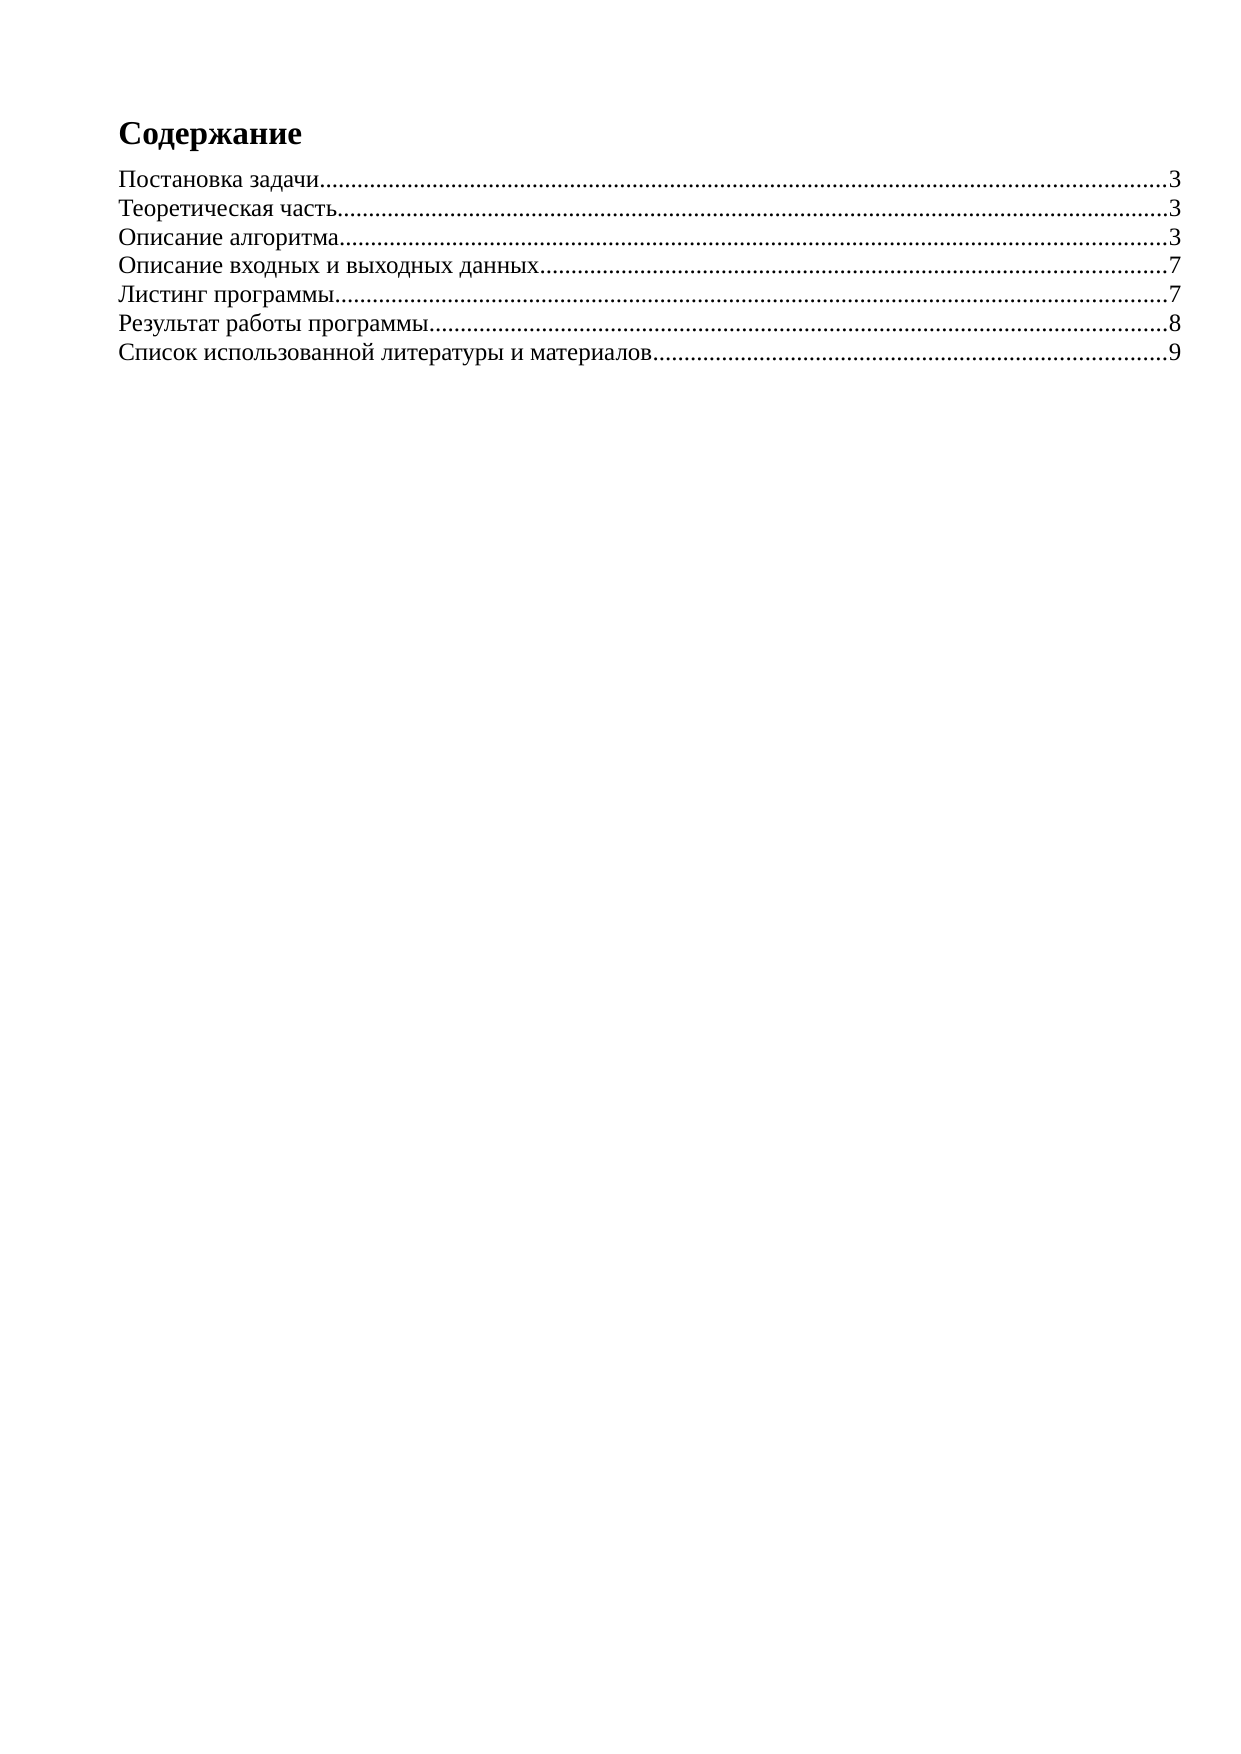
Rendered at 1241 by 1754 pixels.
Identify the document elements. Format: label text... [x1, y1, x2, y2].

text Описание входных и выходных данных 7 [118, 251, 1181, 279]
text Теоретическая часть 3 [118, 193, 1181, 222]
text Список использованной литературы и материалов 9 [118, 337, 1181, 366]
text Описание алгоритма 3 [118, 222, 1181, 251]
subtitle Содержание [118, 113, 1181, 152]
text Листинг программы 7 [118, 279, 1181, 308]
text Результат работы программы 8 [118, 308, 1181, 337]
text Постановка задачи 3 [118, 164, 1181, 193]
